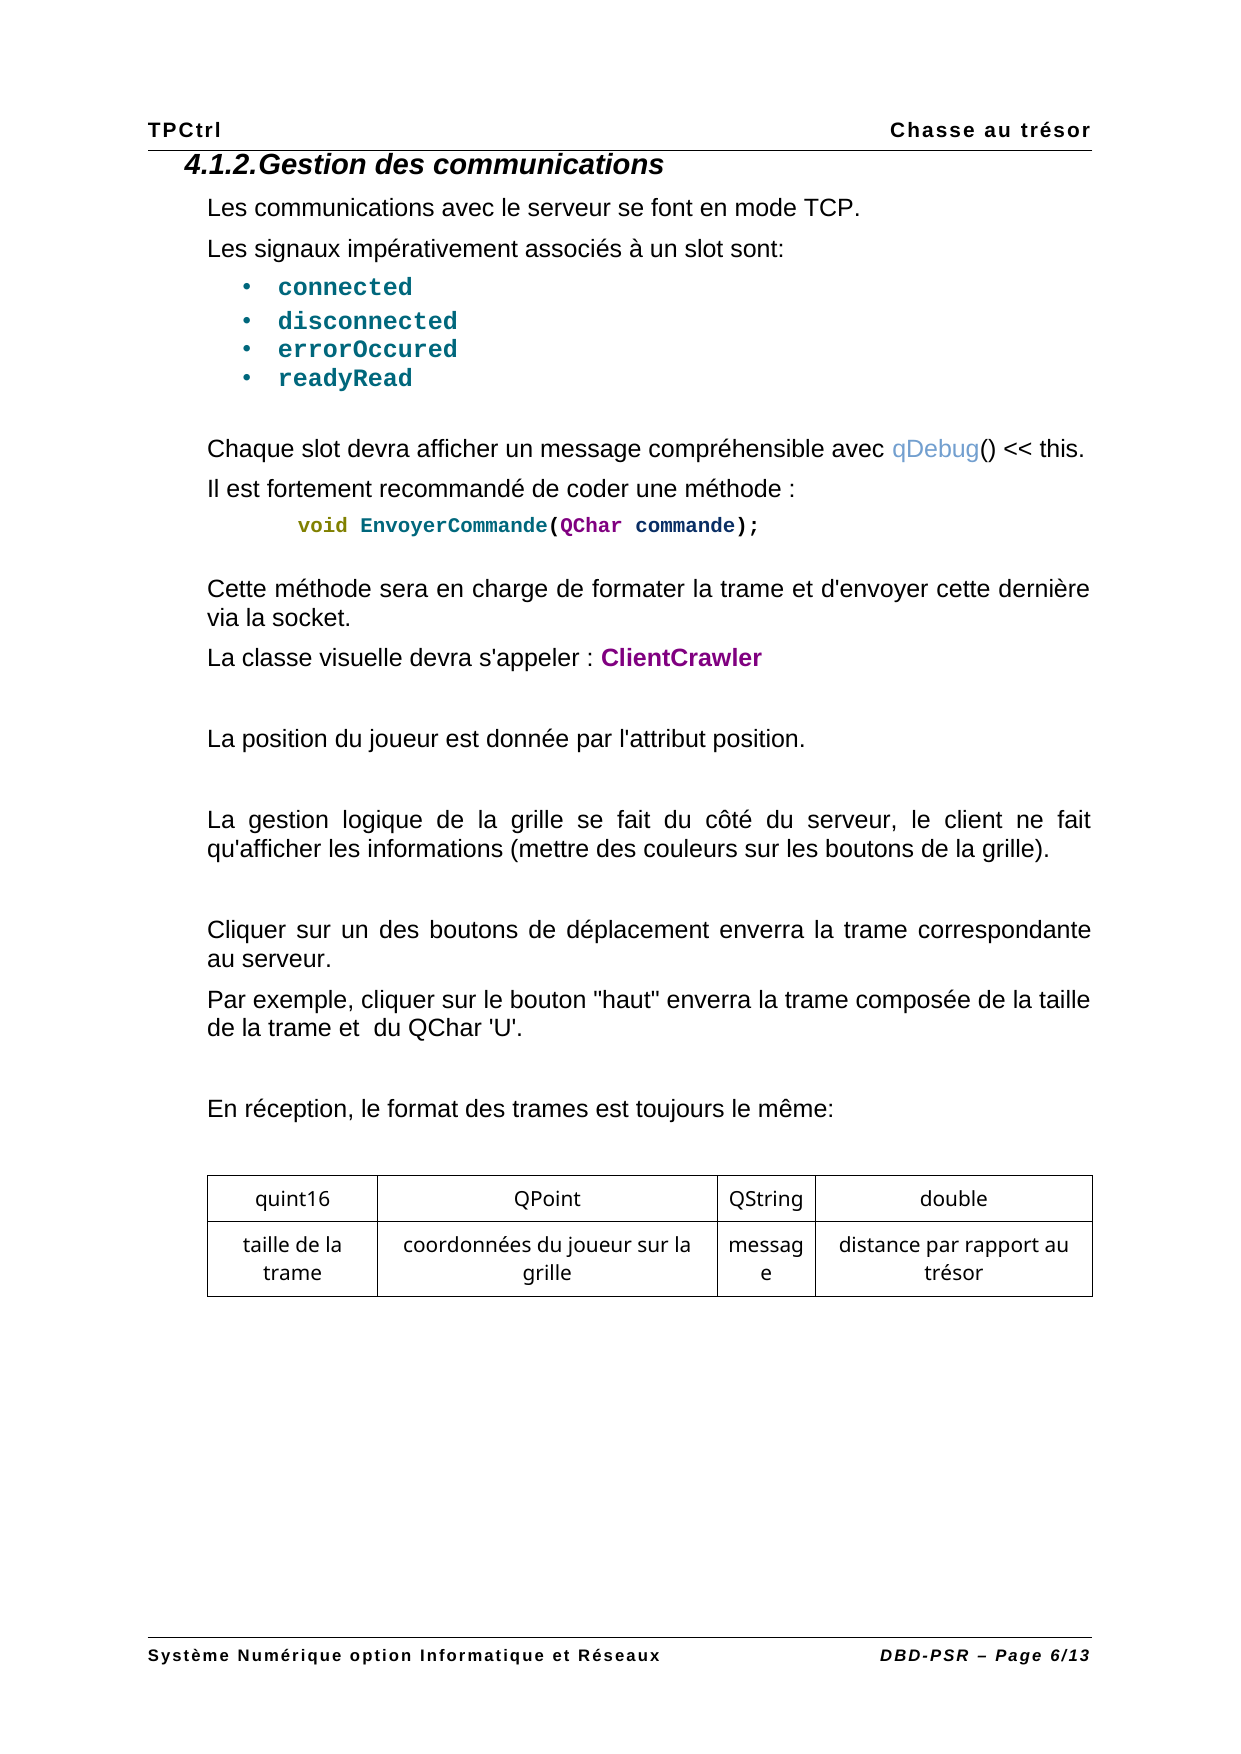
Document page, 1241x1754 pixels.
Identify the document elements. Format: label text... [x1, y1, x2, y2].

table_cell message [718, 1222, 815, 1296]
table_cell taille de la trame [208, 1222, 377, 1296]
list connected [242, 274, 1092, 302]
text Les communications avec le serveur se font en mode TCP. [207, 193, 1092, 222]
table_header QString [718, 1176, 815, 1221]
text Chaque slot devra afficher un message compréhensible avec qDebug() << this. [207, 434, 1092, 463]
table_cell distance par rapport au trésor [816, 1222, 1092, 1296]
table_header quint16 [208, 1176, 377, 1221]
text Les signaux impérativement associés à un slot sont: [207, 234, 1092, 262]
text La gestion logique de la grille se fait du côté du serveur, le client ne fait qu'afficher les informations (mettre des couleurs sur les boutons de la grille). [207, 806, 1092, 863]
list errorOccured [242, 337, 1092, 365]
table_cell coordonnées du joueur sur la grille [378, 1222, 717, 1296]
subtitle Gestion des communications [184, 151, 1092, 181]
table_header double [816, 1176, 1092, 1221]
text La classe visuelle devra s'appeler : ClientCrawler [207, 643, 1092, 672]
text Il est fortement recommandé de coder une méthode : [207, 474, 1092, 503]
text Cliquer sur un des boutons de déplacement enverra la trame correspondante au serveur. [207, 915, 1092, 973]
table_header QPoint [378, 1176, 717, 1221]
text En réception, le format des trames est toujours le même: [207, 1094, 1092, 1123]
text Cette méthode sera en charge de formater la trame et d'envoyer cette dernière via la socket. [207, 574, 1092, 632]
text La position du joueur est donnée par l'attribut position. [207, 724, 1092, 753]
text void EnvoyerCommande(QChar commande); [148, 515, 1092, 539]
list readyRead [242, 365, 1092, 393]
text Par exemple, cliquer sur le bouton "haut" enverra la trame composée de la taille de la trame et du QChar 'U'. [207, 984, 1092, 1042]
list disconnected [242, 308, 1092, 337]
